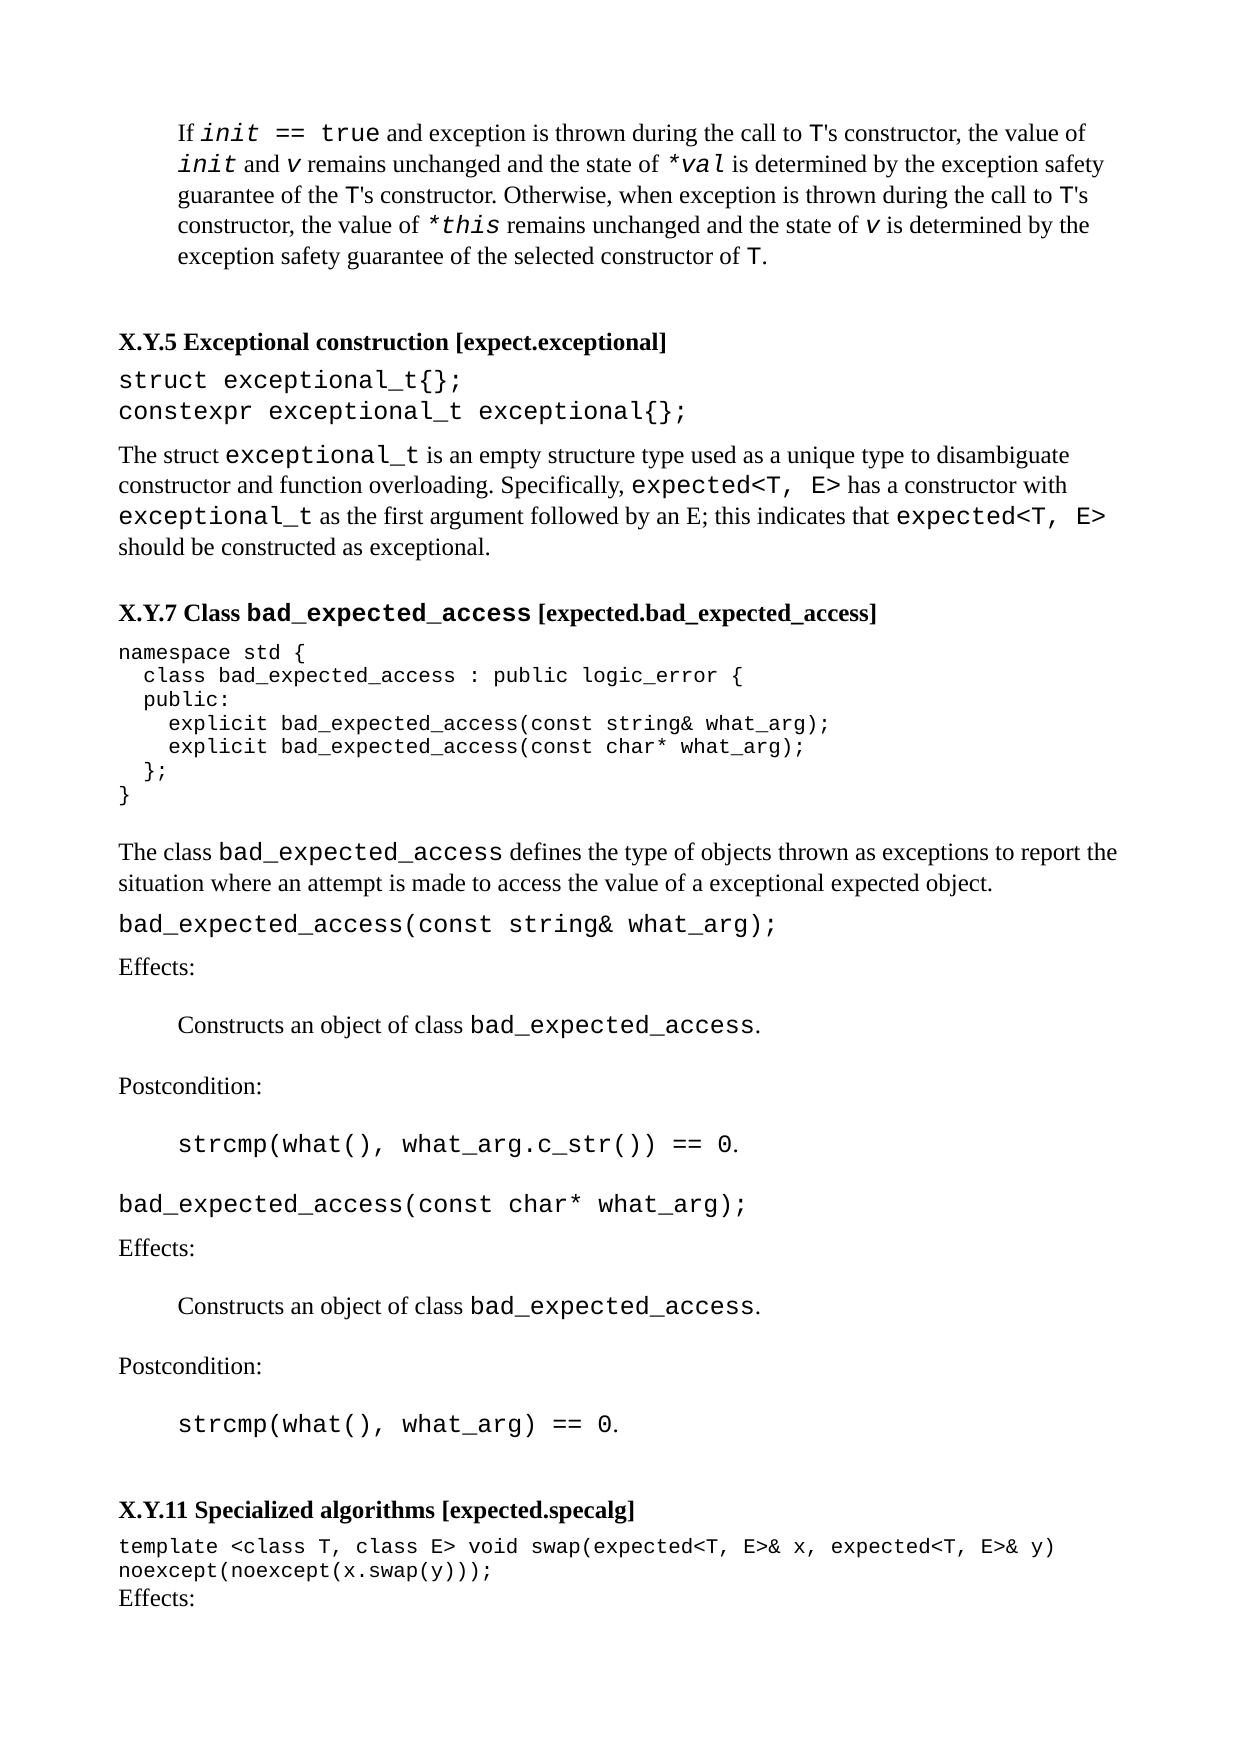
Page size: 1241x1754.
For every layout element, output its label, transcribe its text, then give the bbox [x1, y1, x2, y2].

text explicit bad_expected_access(const char* what_arg); [118, 736, 1122, 760]
subtitle Effects: [118, 1233, 1122, 1261]
list Constructs an object of class bad_expected_access. [177, 1291, 1122, 1322]
text bad_expected_access(const string& what_arg); [118, 909, 1122, 940]
text namespace std { [118, 642, 1122, 665]
text bad_expected_access(const char* what_arg); [118, 1189, 1122, 1220]
text }; [118, 760, 1122, 784]
text class bad_expected_access : public logic_error { [118, 665, 1122, 689]
text struct exceptional_t{}; constexpr exceptional_t exceptional{}; [118, 368, 1122, 427]
text } [118, 784, 1122, 807]
list Constructs an object of class bad_expected_access. [177, 1010, 1122, 1041]
subtitle Postcondition: [118, 1071, 1122, 1099]
subtitle Postcondition: [118, 1351, 1122, 1380]
text public: [118, 689, 1122, 713]
text The struct exceptional_t is an empty structure type used as a unique type to disambiguate constructor and function overloading. Specifically, expected<T, E> has a constructor with exceptional_t as the first argument followed by an E; this indicates that expected<T, E> should be constructed as exceptional. [118, 440, 1122, 561]
text The class bad_expected_access defines the type of objects thrown as exceptions to report the situation where an attempt is made to access the value of a exceptional expected object. [118, 837, 1122, 896]
text explicit bad_expected_access(const string& what_arg); [118, 713, 1122, 736]
text template <class T, class E> void swap(expected<T, E>& x, expected<T, E>& y) noexcept(noexcept(x.swap(y))); [118, 1536, 1122, 1583]
list strcmp(what(), what_arg.c_str()) == 0. [177, 1129, 1122, 1160]
subtitle Effects: [118, 952, 1122, 981]
list strcmp(what(), what_arg) == 0. [177, 1409, 1122, 1440]
subtitle X.Y.7 Class bad_expected_access [expected.bad_expected_access] [118, 598, 1122, 629]
list If init == true and exception is thrown during the call to T's constructor, the value of init and v remains unchanged and the state of *val is determined by the exception safety guarantee of the T's constructor. Otherwise, when exception is thrown during the call to T's constructor, the value of *this remains unchanged and the state of v is determined by the exception safety guarantee of the selected constructor of T. [177, 118, 1122, 272]
subtitle X.Y.5 Exceptional construction [expect.exceptional] [118, 327, 1122, 356]
subtitle Effects: [118, 1583, 1122, 1612]
subtitle X.Y.11 Specialized algorithms [expected.specalg] [118, 1495, 1122, 1523]
